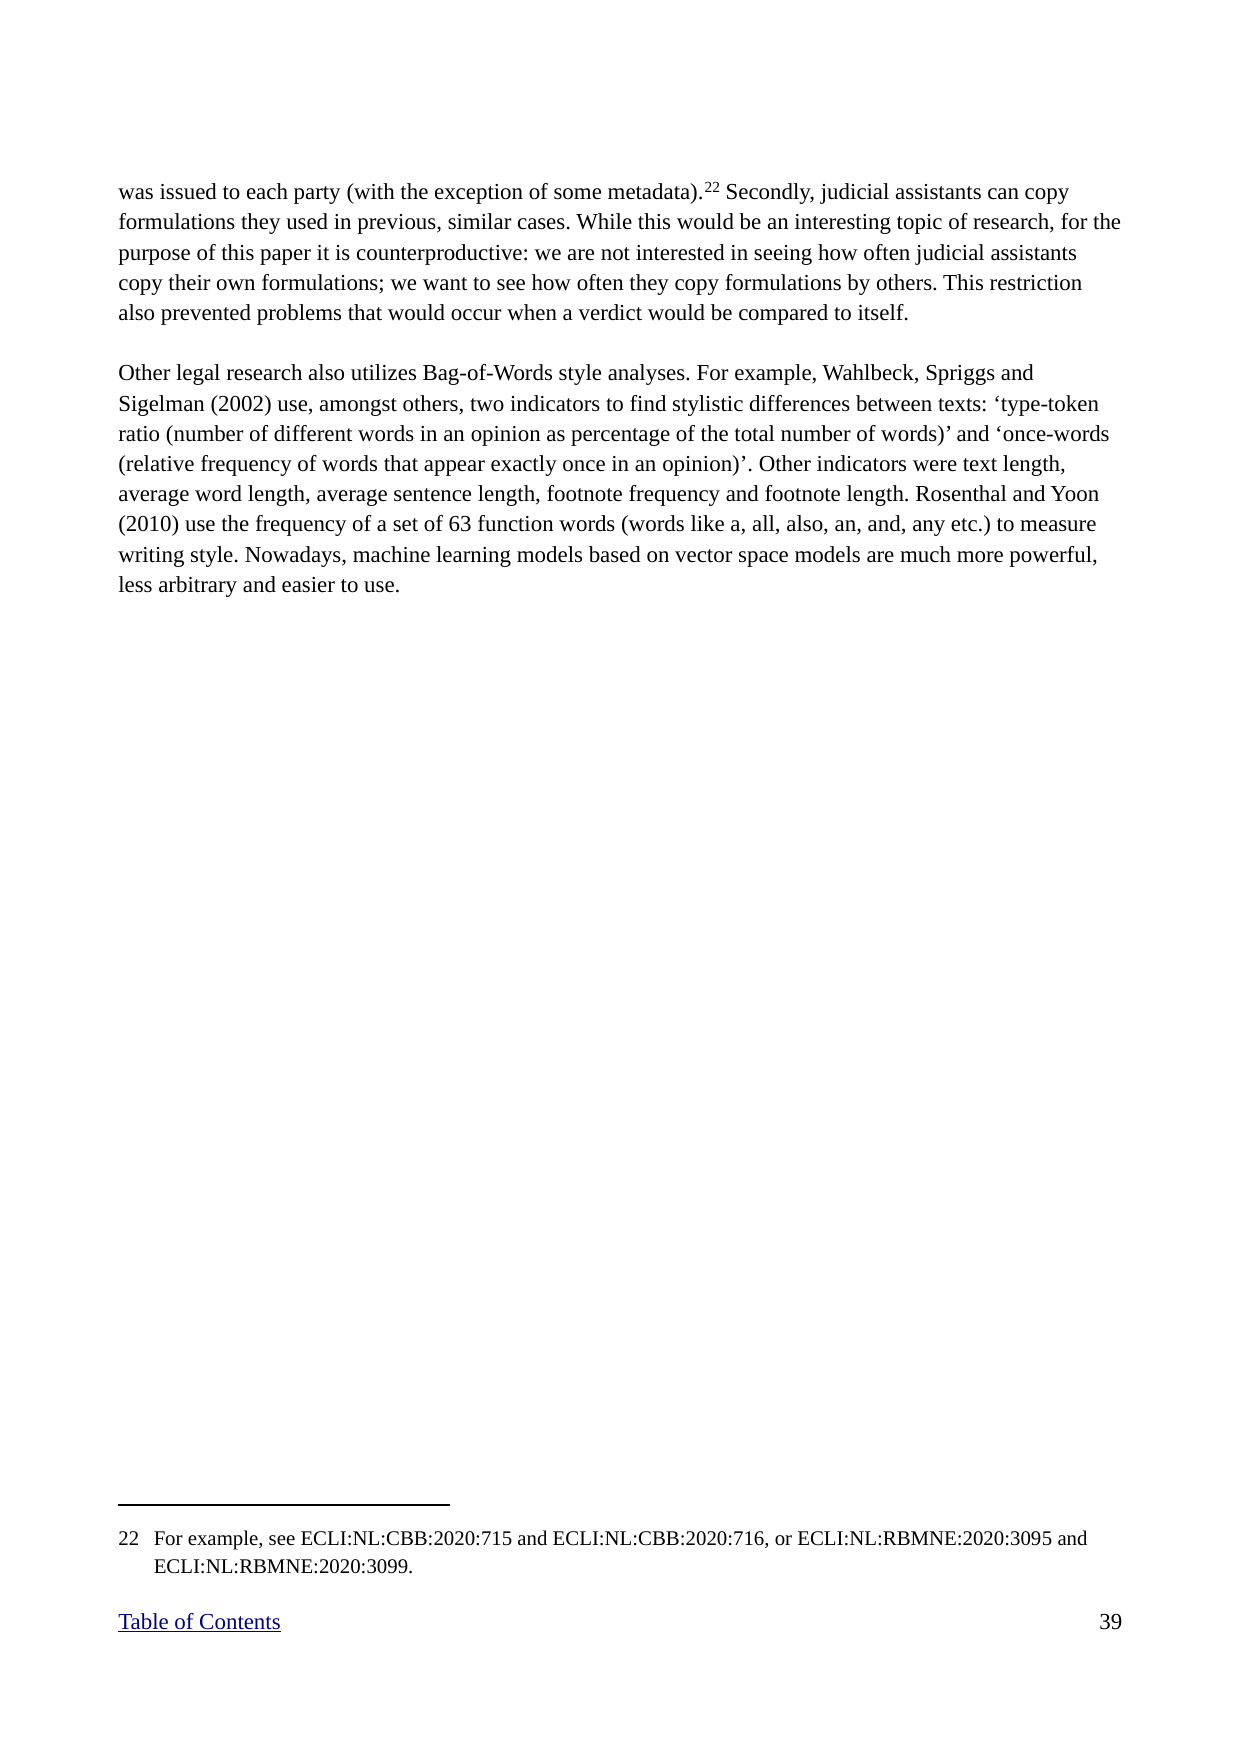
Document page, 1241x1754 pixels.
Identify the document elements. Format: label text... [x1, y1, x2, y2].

text For example, see ECLI:NL:CBB:2020:715 and ECLI:NL:CBB:2020:716, or ECLI:NL:RBMNE:2020:3095 and ECLI:NL:RBMNE:2020:3099. [118, 1526, 1122, 1578]
text was issued to each party (with the exception of some metadata). Secondly, judicial assistants can copy formulations they used in previous, similar cases. While this would be an interesting topic of research, for the purpose of this paper it is counterproductive: we are not interested in seeing how often judicial assistants copy their own formulations; we want to see how often they copy formulations by others. This restriction also prevented problems that would occur when a verdict would be compared to itself. [118, 178, 1122, 325]
text Other legal research also utilizes Bag-of-Words style analyses. For example, Wahlbeck, Spriggs and Sigelman (2002) use, amongst others, two indicators to find stylistic differences between texts: ‘type-token ratio (number of different words in an opinion as percentage of the total number of words)’ and ‘once-words (relative frequency of words that appear exactly once in an opinion)’. Other indicators were text length, average word length, average sentence length, footnote frequency and footnote length. Rosenthal and Yoon (2010) use the frequency of a set of 63 function words (words like a, all, also, an, and, any etc.) to measure writing style. Nowadays, machine learning models based on vector space models are much more powerful, less arbitrary and easier to use. [118, 359, 1122, 597]
